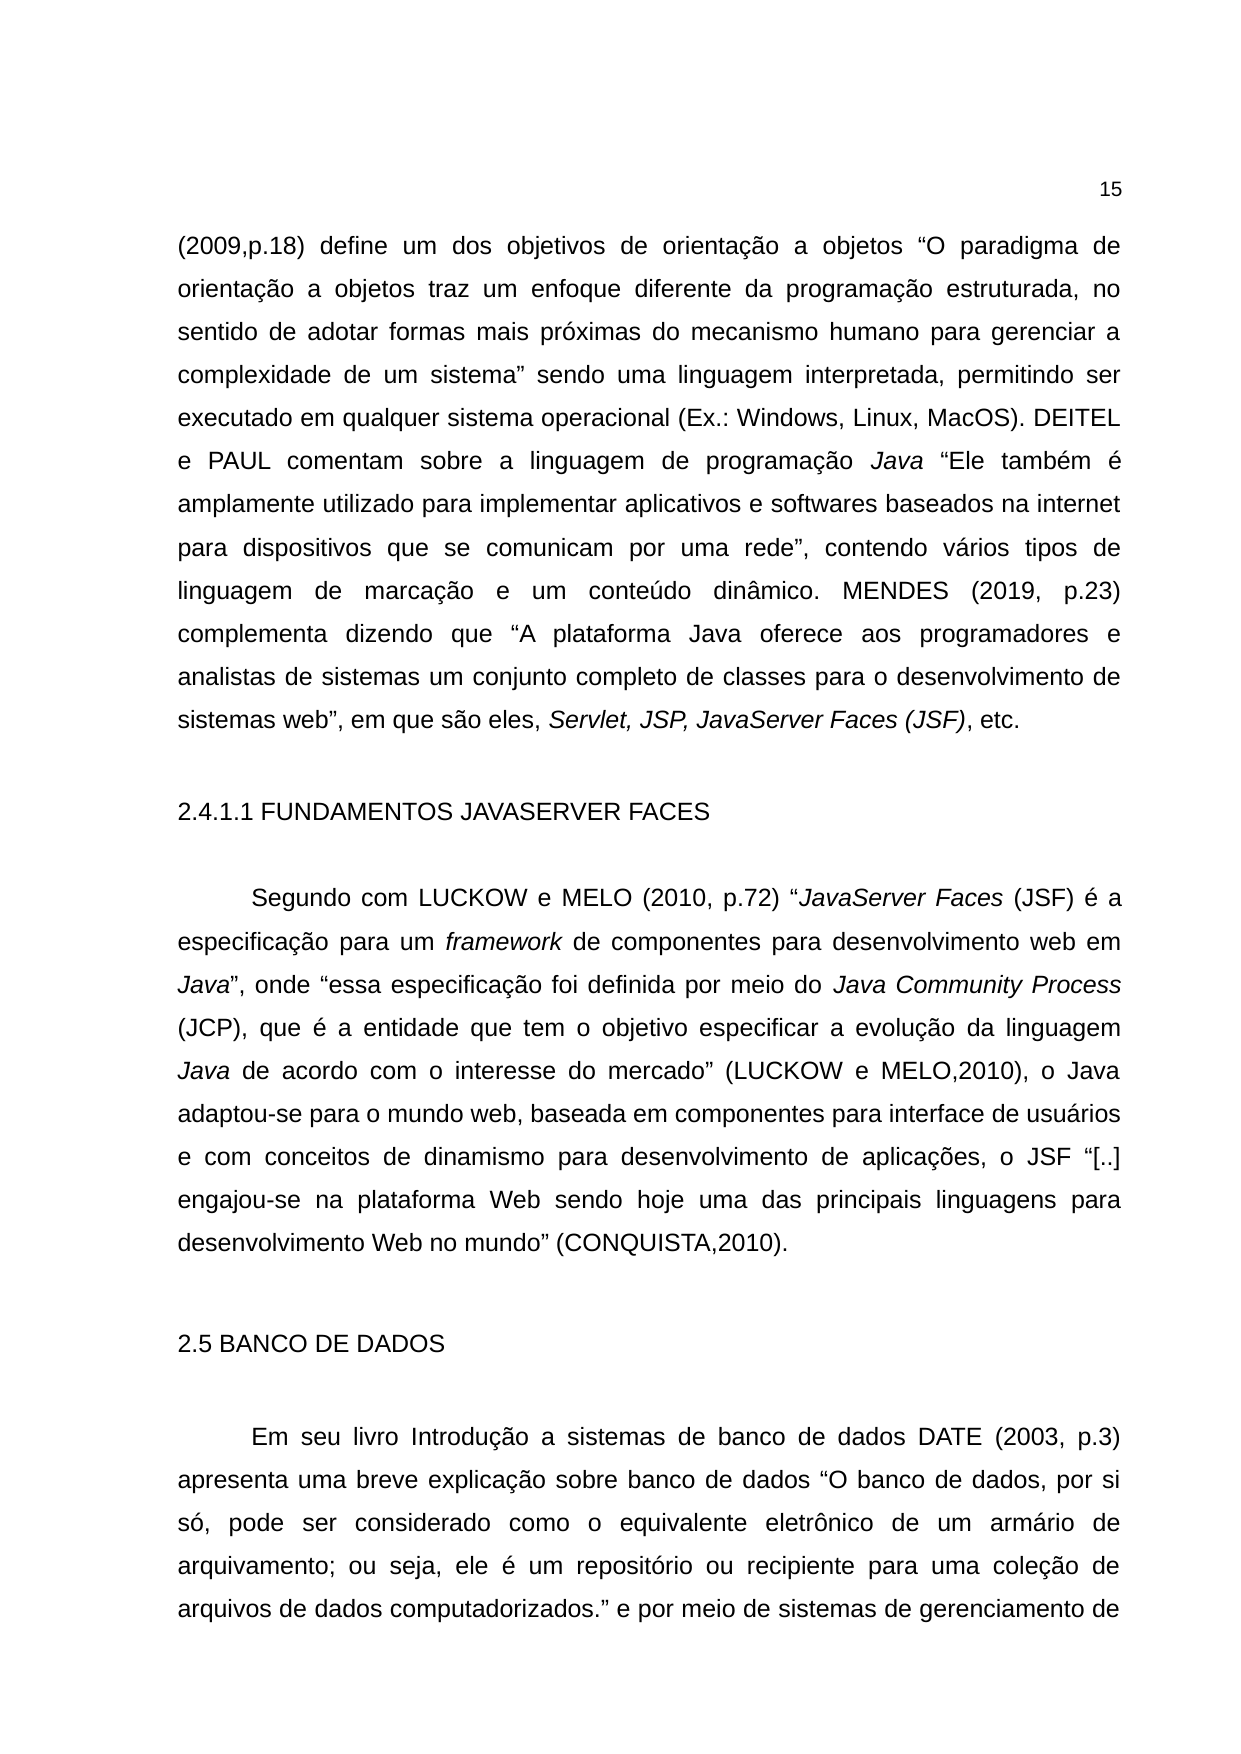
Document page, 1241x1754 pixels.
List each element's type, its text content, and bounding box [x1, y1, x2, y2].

text Segundo com LUCKOW e MELO (2010, p.72) “JavaServer Faces (JSF) é a especificação para um framework de componentes para desenvolvimento web em Java”, onde “essa especificação foi definida por meio do Java Community Process (JCP), que é a entidade que tem o objetivo especificar a evolução da linguagem Java de acordo com o interesse do mercado” (LUCKOW e MELO,2010), o Java adaptou-se para o mundo web, baseada em componentes para interface de usuários e com conceitos de dinamismo para desenvolvimento de aplicações, o JSF “[..] engajou-se na plataforma Web sendo hoje uma das principais linguagens para desenvolvimento Web no mundo” (CONQUISTA,2010). [177, 883, 1122, 1257]
subtitle 2.4.1.1 FUNDAMENTOS JAVASERVER FACES [177, 797, 1122, 826]
text (2009,p.18) define um dos objetivos de orientação a objetos “O paradigma de orientação a objetos traz um enfoque diferente da programação estruturada, no sentido de adotar formas mais próximas do mecanismo humano para gerenciar a complexidade de um sistema” sendo uma linguagem interpretada, permitindo ser executado em qualquer sistema operacional (Ex.: Windows, Linux, MacOS). DEITEL e PAUL comentam sobre a linguagem de programação Java “Ele também é amplamente utilizado para implementar aplicativos e softwares baseados na internet para dispositivos que se comunicam por uma rede”, contendo vários tipos de linguagem de marcação e um conteúdo dinâmico. MENDES (2019, p.23) complementa dizendo que “A plataforma Java oferece aos programadores e analistas de sistemas um conjunto completo de classes para o desenvolvimento de sistemas web”, em que são eles, Servlet, JSP, JavaServer Faces (JSF), etc. [177, 231, 1122, 734]
subtitle 2.5 BANCO DE DADOS [177, 1329, 1122, 1358]
text Em seu livro Introdução a sistemas de banco de dados DATE (2003, p.3) apresenta uma breve explicação sobre banco de dados “O banco de dados, por si só, pode ser considerado como o equivalente eletrônico de um armário de arquivamento; ou seja, ele é um repositório ou recipiente para uma coleção de arquivos de dados computadorizados.” e por meio de sistemas de gerenciamento de [177, 1421, 1122, 1623]
